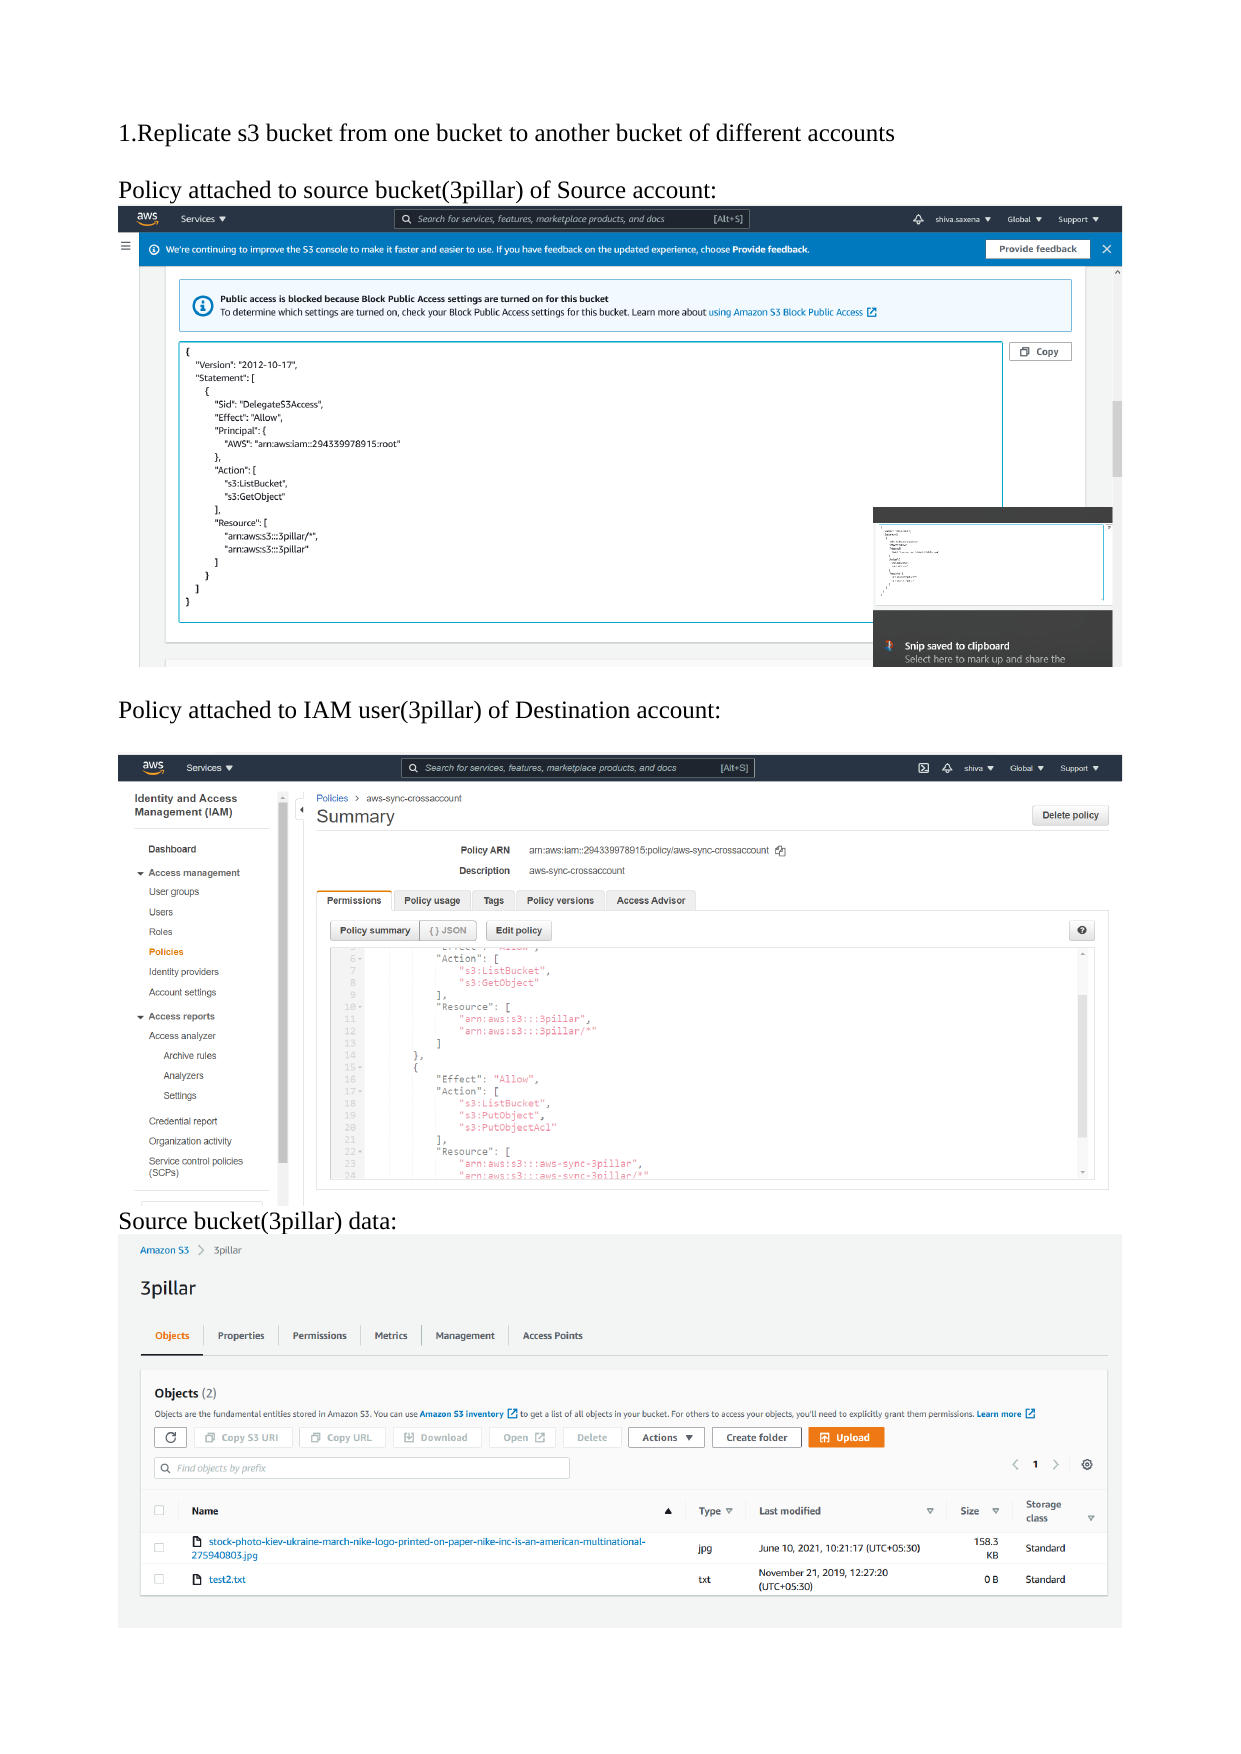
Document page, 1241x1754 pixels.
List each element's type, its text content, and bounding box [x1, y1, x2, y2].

text Policy attached to source bucket(3pillar) of Source account: [118, 176, 1122, 204]
picture [118, 752, 1123, 1206]
text Source bucket(3pillar) data: [118, 1206, 1122, 1234]
text Policy attached to IAM user(3pillar) of Destination account: [118, 695, 1122, 724]
picture [118, 1234, 1123, 1628]
text 1.Replicate s3 bucket from one bucket to another bucket of different accounts [118, 118, 1122, 147]
picture [118, 204, 1123, 667]
